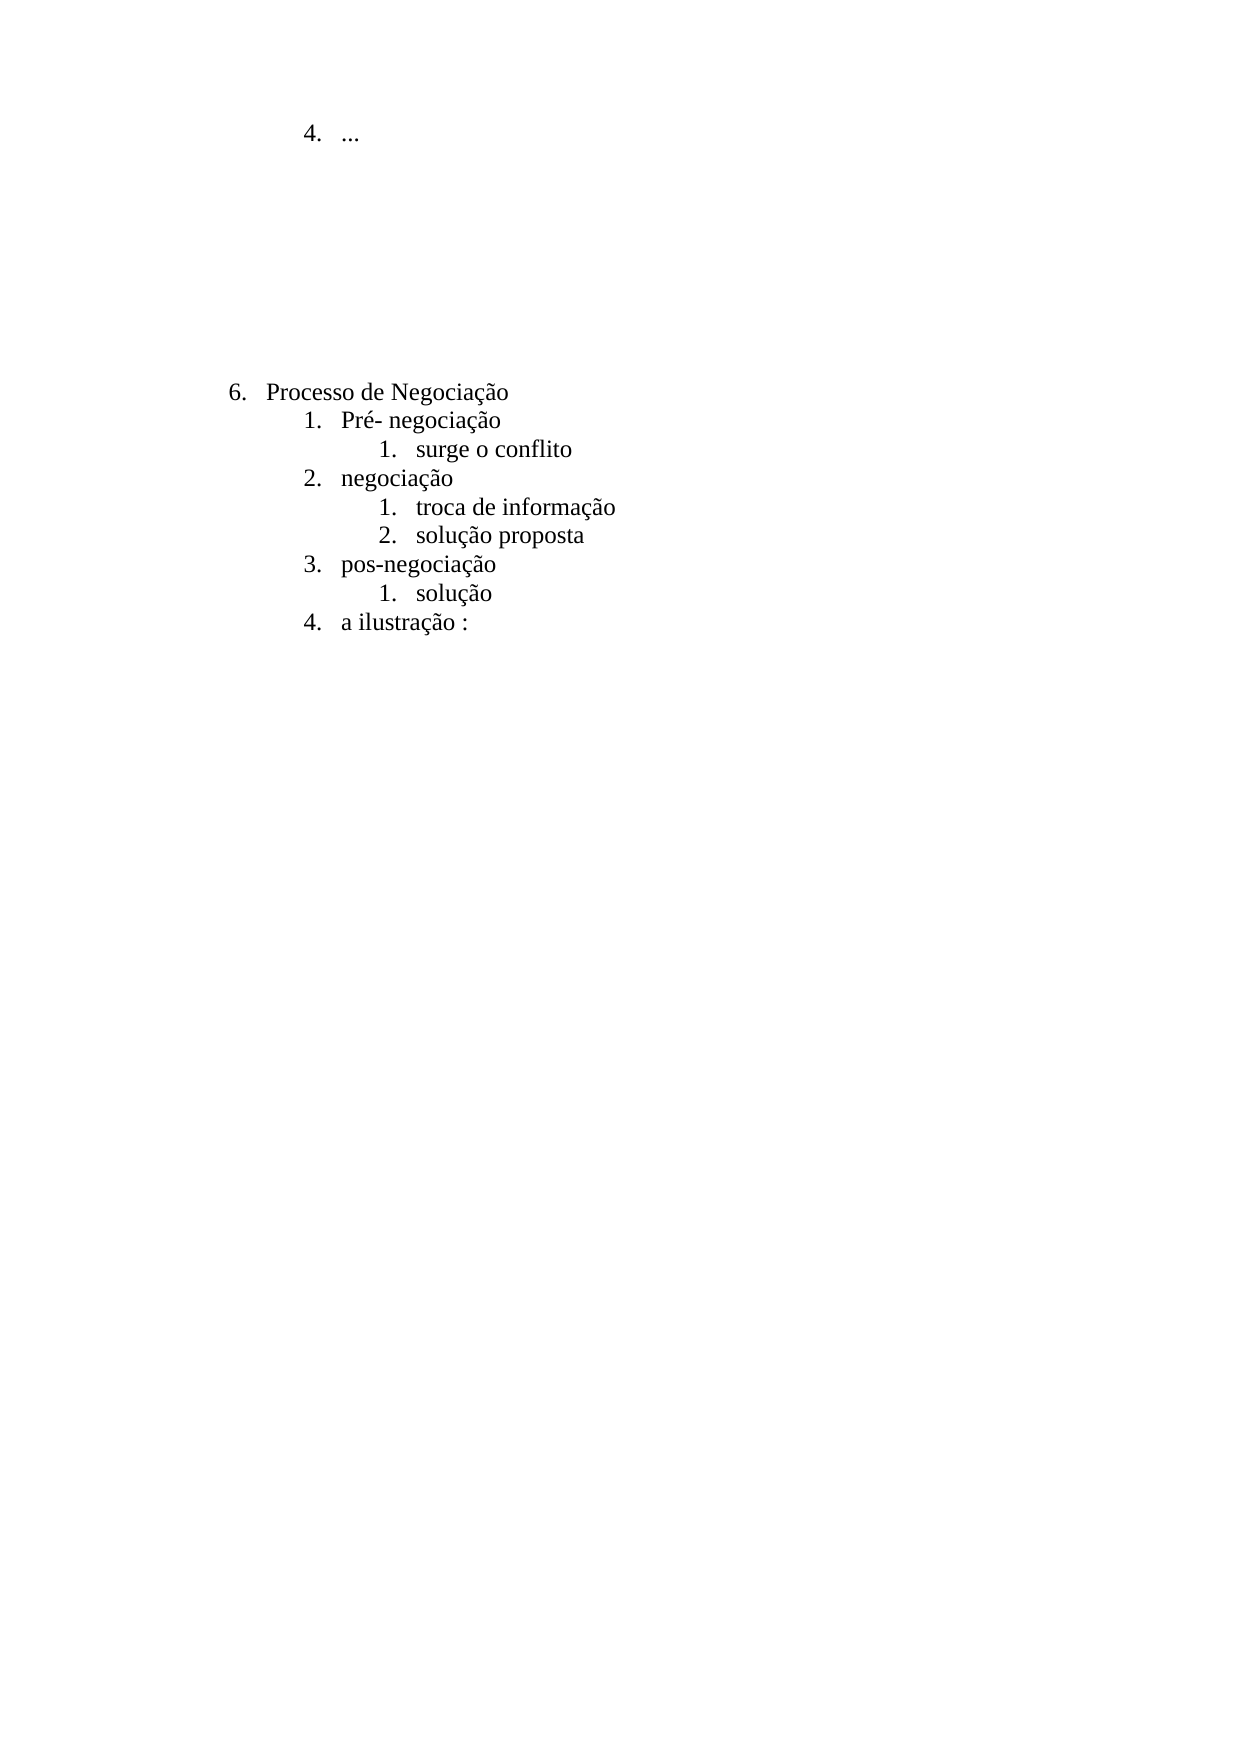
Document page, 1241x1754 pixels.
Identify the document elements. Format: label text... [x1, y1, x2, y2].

list a ilustração : [303, 607, 1122, 636]
list Processo de Negociação [228, 377, 1122, 406]
list troca de informação [378, 492, 1122, 521]
list solução [378, 578, 1122, 607]
list negociação [303, 463, 1122, 492]
list surge o conflito [378, 434, 1122, 463]
list ... [303, 118, 1122, 147]
list Pré- negociação [303, 406, 1122, 434]
list solução proposta [378, 521, 1122, 549]
list pos-negociação [303, 549, 1122, 578]
